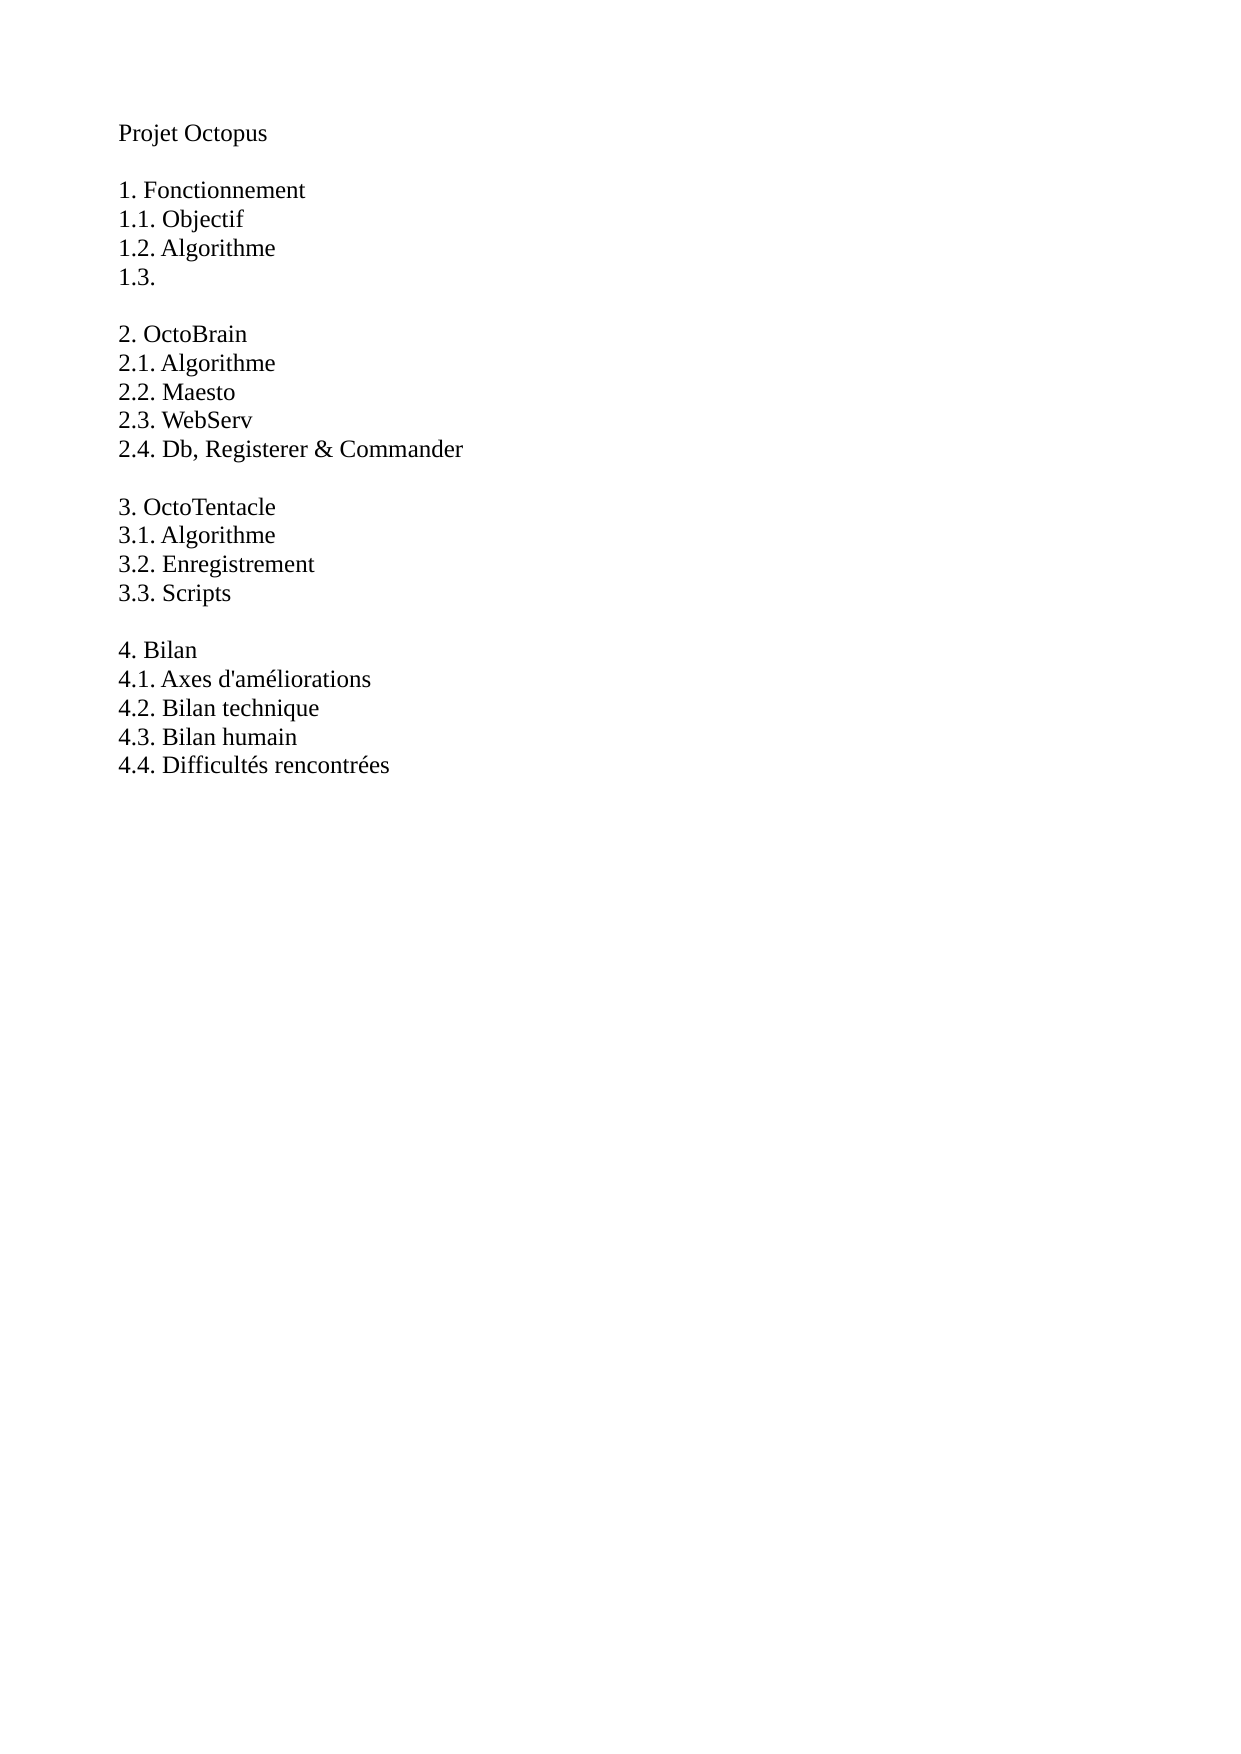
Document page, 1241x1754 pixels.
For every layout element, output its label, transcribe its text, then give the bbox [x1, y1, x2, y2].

text 2.1. Algorithme [118, 348, 1122, 377]
text 2.2. Maesto [118, 377, 1122, 406]
text 2.3. WebServ [118, 406, 1122, 434]
text 3.2. Enregistrement [118, 549, 1122, 578]
text 3.1. Algorithme [118, 521, 1122, 549]
text Projet Octopus [118, 118, 1122, 147]
text 1.2. Algorithme [118, 233, 1122, 262]
text 4.1. Axes d'améliorations [118, 664, 1122, 693]
text 1.3. [118, 262, 1122, 291]
text 4.2. Bilan technique [118, 693, 1122, 722]
text 4. Bilan [118, 636, 1122, 664]
text 1. Fonctionnement [118, 176, 1122, 204]
text 1.1. Objectif [118, 204, 1122, 233]
text 2. OctoBrain [118, 319, 1122, 348]
text 4.4. Difficultés rencontrées [118, 751, 1122, 779]
text 3. OctoTentacle [118, 492, 1122, 521]
text 3.3. Scripts [118, 578, 1122, 607]
text 4.3. Bilan humain [118, 722, 1122, 751]
text 2.4. Db, Registerer & Commander [118, 434, 1122, 463]
